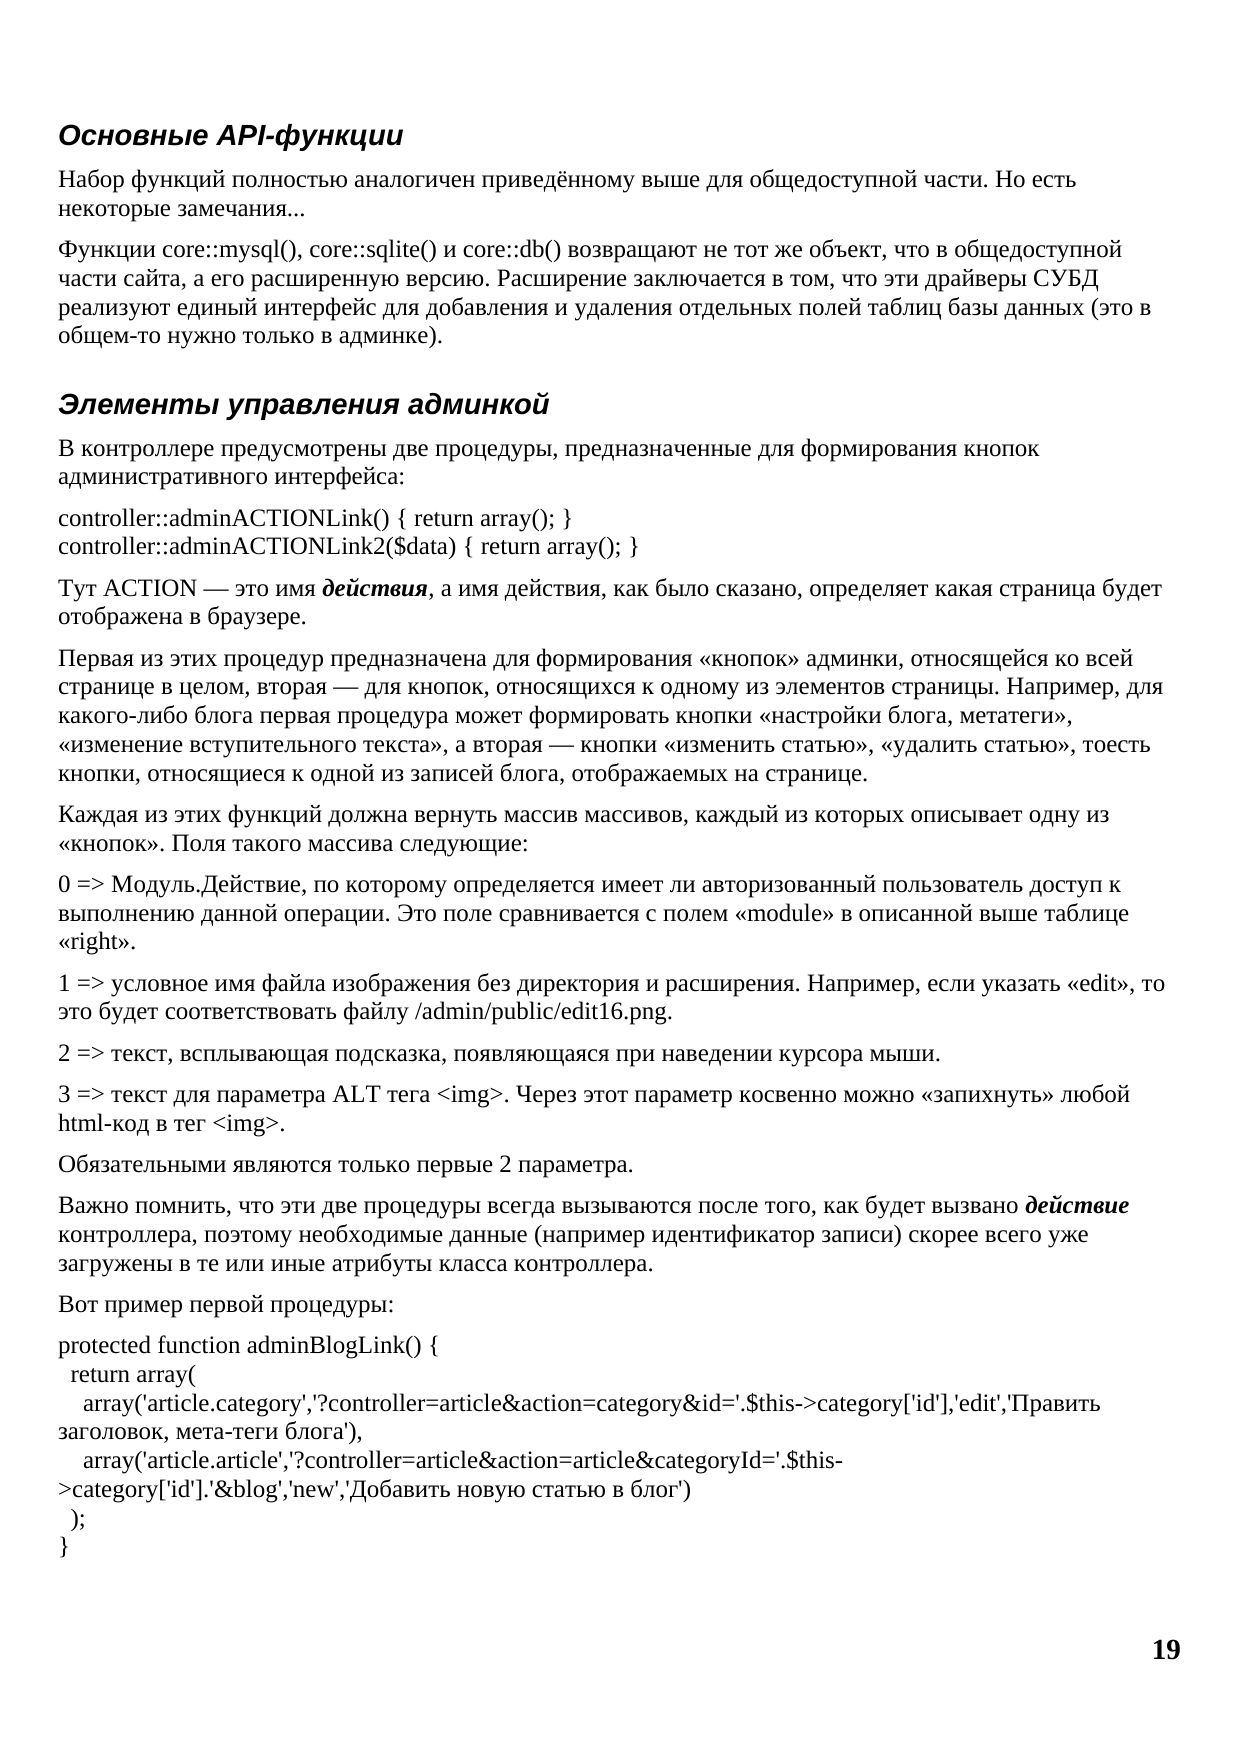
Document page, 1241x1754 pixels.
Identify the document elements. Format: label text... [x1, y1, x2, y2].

subtitle Элементы управления админкой [58, 387, 1181, 420]
text Тут ACTION — это имя действия, а имя действия, как было сказано, определяет какая страница будет отображена в браузере. [58, 573, 1181, 630]
text 3 => текст для параметра ALT тега <img>. Через этот параметр косвенно можно «запихнуть» любой html-код в тег <img>. [58, 1079, 1181, 1136]
text Обязательными являются только первые 2 параметра. [58, 1149, 1181, 1178]
subtitle Основные API-функции [58, 118, 1181, 152]
text protected function adminBlogLink() { return array( array('article.category','?controller=article&action=category&id='.$this->category['id'],'edit','Править заголовок, мета-теги блога'), array('article.article','?controller=article&action=article&categoryId='.$this->category['id'].'&blog','new','Добавить новую статью в блог') ); } [58, 1330, 1181, 1560]
text 0 => Модуль.Действие, по которому определяется имеет ли авторизованный пользователь доступ к выполнению данной операции. Это поле сравнивается с полем «module» в описанной выше таблице «right». [58, 869, 1181, 955]
text 2 => текст, всплывающая подсказка, появляющаяся при наведении курсора мыши. [58, 1038, 1181, 1066]
text Набор функций полностью аналогичен приведённому выше для общедоступной части. Но есть некоторые замечания... [58, 164, 1181, 222]
text 1 => условное имя файла изображения без директория и расширения. Например, если указать «edit», то это будет соответствовать файлу /admin/public/edit16.png. [58, 968, 1181, 1025]
text Важно помнить, что эти две процедуры всегда вызываются после того, как будет вызвано действие контроллера, поэтому необходимые данные (например идентификатор записи) скорее всего уже загружены в те или иные атрибуты класса контроллера. [58, 1190, 1181, 1276]
text В контроллере предусмотрены две процедуры, предназначенные для формирования кнопок административного интерфейса: [58, 433, 1181, 490]
text Первая из этих процедур предназначена для формирования «кнопок» админки, относящейся ко всей странице в целом, вторая — для кнопок, относящихся к одному из элементов страницы. Например, для какого-либо блога первая процедура может формировать кнопки «настройки блога, метатеги», «изменение вступительного текста», а вторая — кнопки «изменить статью», «удалить статью», тоесть кнопки, относящиеся к одной из записей блога, отображаемых на странице. [58, 643, 1181, 786]
text Каждая из этих функций должна вернуть массив массивов, каждый из которых описывает одну из «кнопок». Поля такого массива следующие: [58, 799, 1181, 856]
text Функции core::mysql(), core::sqlite() и core::db() возвращают не тот же объект, что в общедоступной части сайта, а его расширенную версию. Расширение заключается в том, что эти драйверы СУБД реализуют единый интерфейс для добавления и удаления отдельных полей таблиц базы данных (это в общем-то нужно только в админке). [58, 234, 1181, 349]
text Вот пример первой процедуры: [58, 1289, 1181, 1318]
text controller::adminACTIONLink() { return array(); } controller::adminACTIONLink2($data) { return array(); } [58, 503, 1181, 560]
